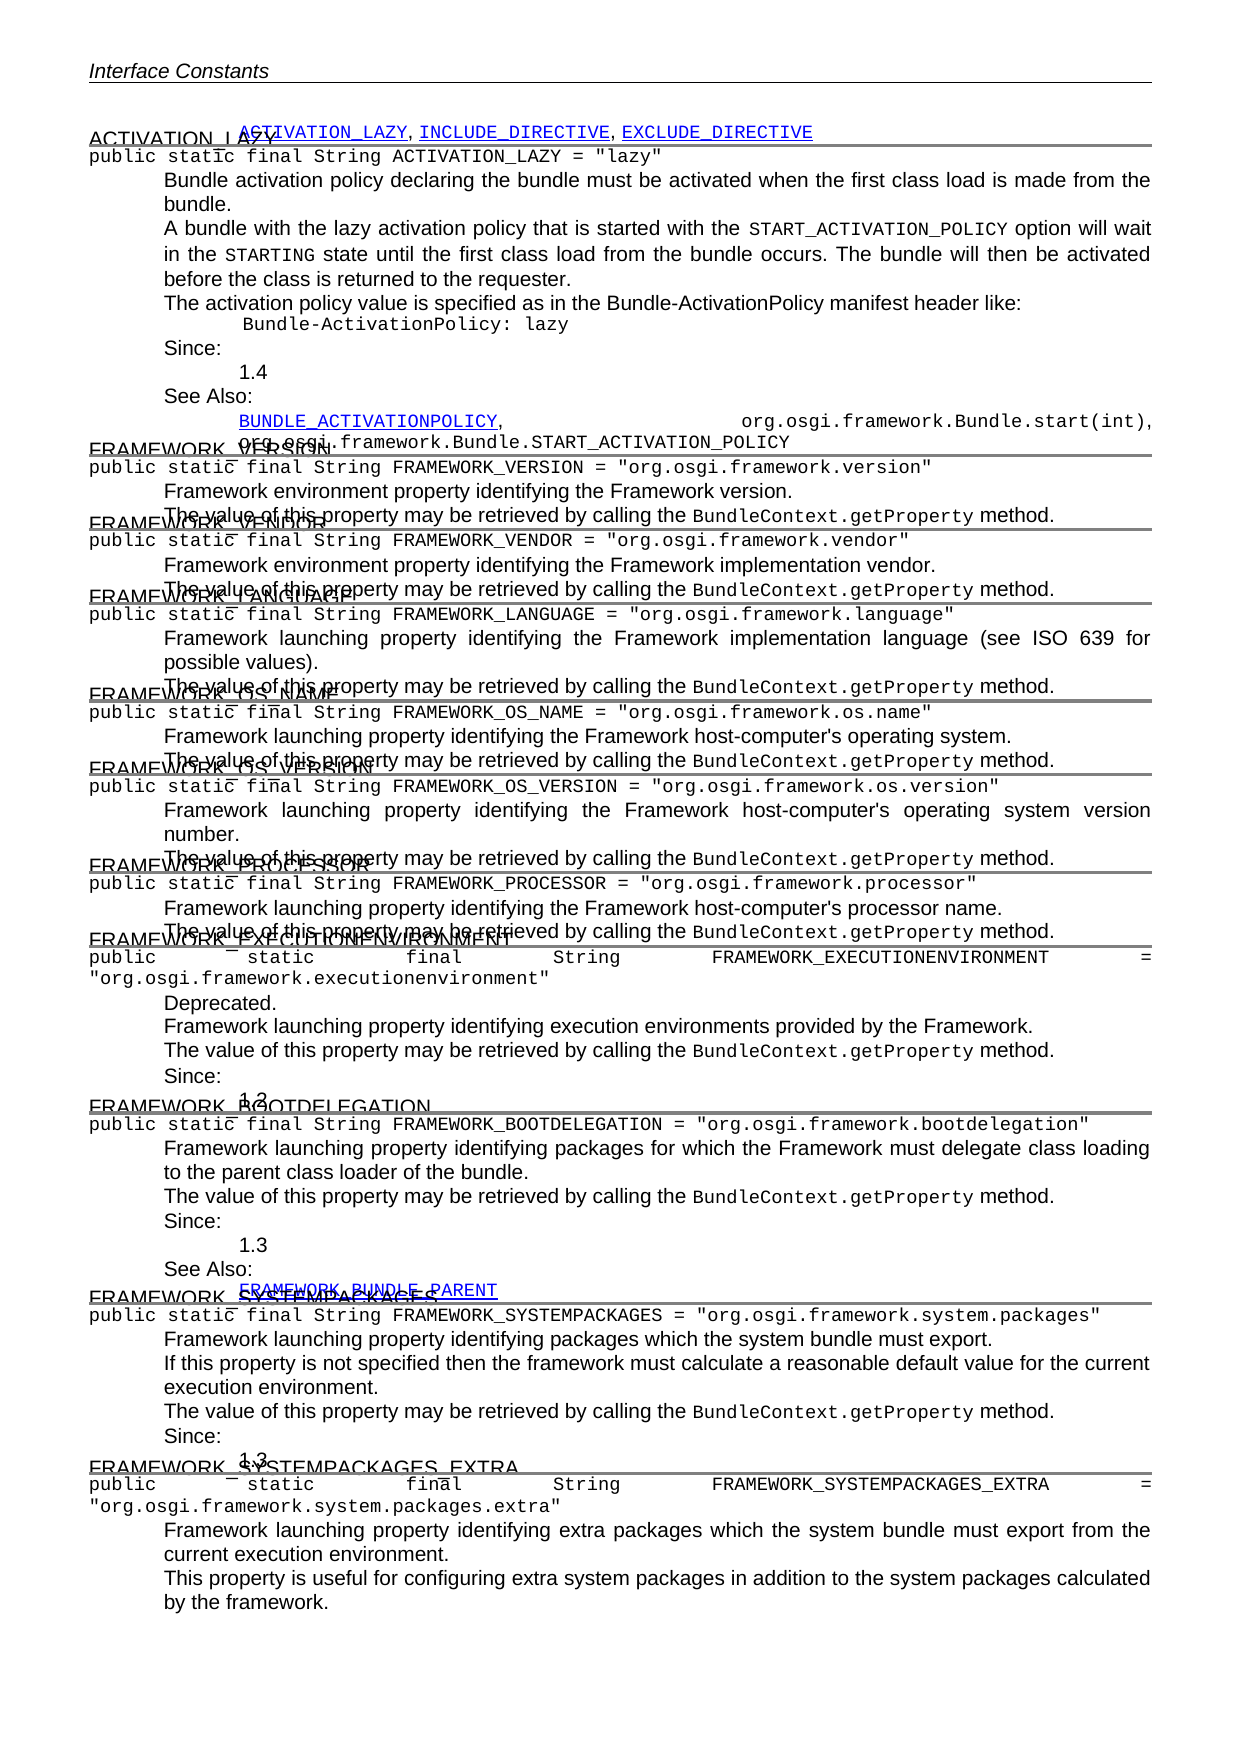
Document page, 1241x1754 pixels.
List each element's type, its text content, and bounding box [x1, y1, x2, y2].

text public static final String FRAMEWORK_VENDOR = "org.osgi.framework.vendor" [88, 531, 1152, 552]
text Framework environment property identifying the Framework implementation vendor. [163, 552, 1152, 576]
text Since: [163, 1424, 1152, 1448]
text See Also: [163, 384, 1152, 408]
text Since: [163, 1209, 1152, 1233]
text public static final String ACTIVATION_LAZY = "lazy" [88, 147, 1152, 168]
text 1.2 [238, 1087, 1152, 1111]
text ACTIVATION_LAZY, INCLUDE_DIRECTIVE, EXCLUDE_DIRECTIVE [238, 118, 1152, 144]
text The value of this property may be retrieved by calling the BundleContext.getProperty method. [163, 846, 1152, 871]
text 1.4 [238, 360, 1152, 384]
text This property is useful for configuring extra system packages in addition to the system packages calculated by the framework. [163, 1566, 1152, 1613]
text Bundle activation policy declaring the bundle must be activated when the first class load is made from the bundle. [163, 168, 1152, 216]
text Framework launching property identifying the Framework host-computer's processor name. [163, 895, 1152, 919]
text public static final String FRAMEWORK_SYSTEMPACKAGES = "org.osgi.framework.system.packages" [88, 1306, 1152, 1327]
text public static final String FRAMEWORK_OS_VERSION = "org.osgi.framework.os.version" [88, 776, 1152, 798]
text Framework launching property identifying the Framework host-computer's operating system. [163, 724, 1152, 748]
text Framework environment property identifying the Framework version. [163, 479, 1152, 503]
text The value of this property may be retrieved by calling the BundleContext.getProperty method. [163, 1184, 1152, 1209]
text Framework launching property identifying packages for which the Framework must delegate class loading to the parent class loader of the bundle. [163, 1136, 1152, 1184]
text The value of this property may be retrieved by calling the BundleContext.getProperty method. [163, 576, 1152, 602]
text 1.3 [238, 1448, 1152, 1472]
text public static final String FRAMEWORK_PROCESSOR = "org.osgi.framework.processor" [88, 874, 1152, 895]
text Framework launching property identifying extra packages which the system bundle must export from the current execution environment. [163, 1518, 1152, 1566]
text Since: [163, 336, 1152, 360]
text The value of this property may be retrieved by calling the BundleContext.getProperty method. [163, 503, 1152, 528]
text The value of this property may be retrieved by calling the BundleContext.getProperty method. [163, 748, 1152, 773]
text public static final String FRAMEWORK_VERSION = "org.osgi.framework.version" [88, 457, 1152, 479]
text public static final String FRAMEWORK_EXECUTIONENVIRONMENT = "org.osgi.framework.executionenvironment" [88, 948, 1152, 990]
text public static final String FRAMEWORK_OS_NAME = "org.osgi.framework.os.name" [88, 703, 1152, 724]
text public static final String FRAMEWORK_BOOTDELEGATION = "org.osgi.framework.bootdelegation" [88, 1115, 1152, 1136]
text Framework launching property identifying the Framework implementation language (see ISO 639 for possible values). [163, 626, 1152, 674]
text The value of this property may be retrieved by calling the BundleContext.getProperty method. [163, 919, 1152, 944]
text BUNDLE_ACTIVATIONPOLICY, org.osgi.framework.Bundle.start(int), org.osgi.framework.Bundle.START_ACTIVATION_POLICY [238, 408, 1152, 454]
text If this property is not specified then the framework must calculate a reasonable default value for the current execution environment. [163, 1351, 1152, 1399]
text See Also: [163, 1257, 1152, 1281]
text 1.3 [238, 1233, 1152, 1257]
text FRAMEWORK_BUNDLE_PARENT [238, 1281, 1152, 1302]
text Framework launching property identifying execution environments provided by the Framework. [163, 1014, 1152, 1038]
text Deprecated. [163, 990, 1152, 1014]
text Framework launching property identifying packages which the system bundle must export. [163, 1327, 1152, 1351]
text The value of this property may be retrieved by calling the BundleContext.getProperty method. [163, 1399, 1152, 1424]
text A bundle with the lazy activation policy that is started with the START_ACTIVATION_POLICY option will wait in the STARTING state until the first class load from the bundle occurs. The bundle will then be activated before the class is returned to the requester. [163, 216, 1152, 291]
text public static final String FRAMEWORK_SYSTEMPACKAGES_EXTRA = "org.osgi.framework.system.packages.extra" [88, 1475, 1152, 1518]
text public static final String FRAMEWORK_LANGUAGE = "org.osgi.framework.language" [88, 605, 1152, 626]
text The value of this property may be retrieved by calling the BundleContext.getProperty method. [163, 674, 1152, 699]
text The activation policy value is specified as in the Bundle-ActivationPolicy manifest header like: [163, 291, 1152, 314]
text The value of this property may be retrieved by calling the BundleContext.getProperty method. [163, 1038, 1152, 1063]
text Bundle-ActivationPolicy: lazy [163, 314, 1152, 336]
text Since: [163, 1063, 1152, 1087]
text Framework launching property identifying the Framework host-computer's operating system version number. [163, 798, 1152, 846]
